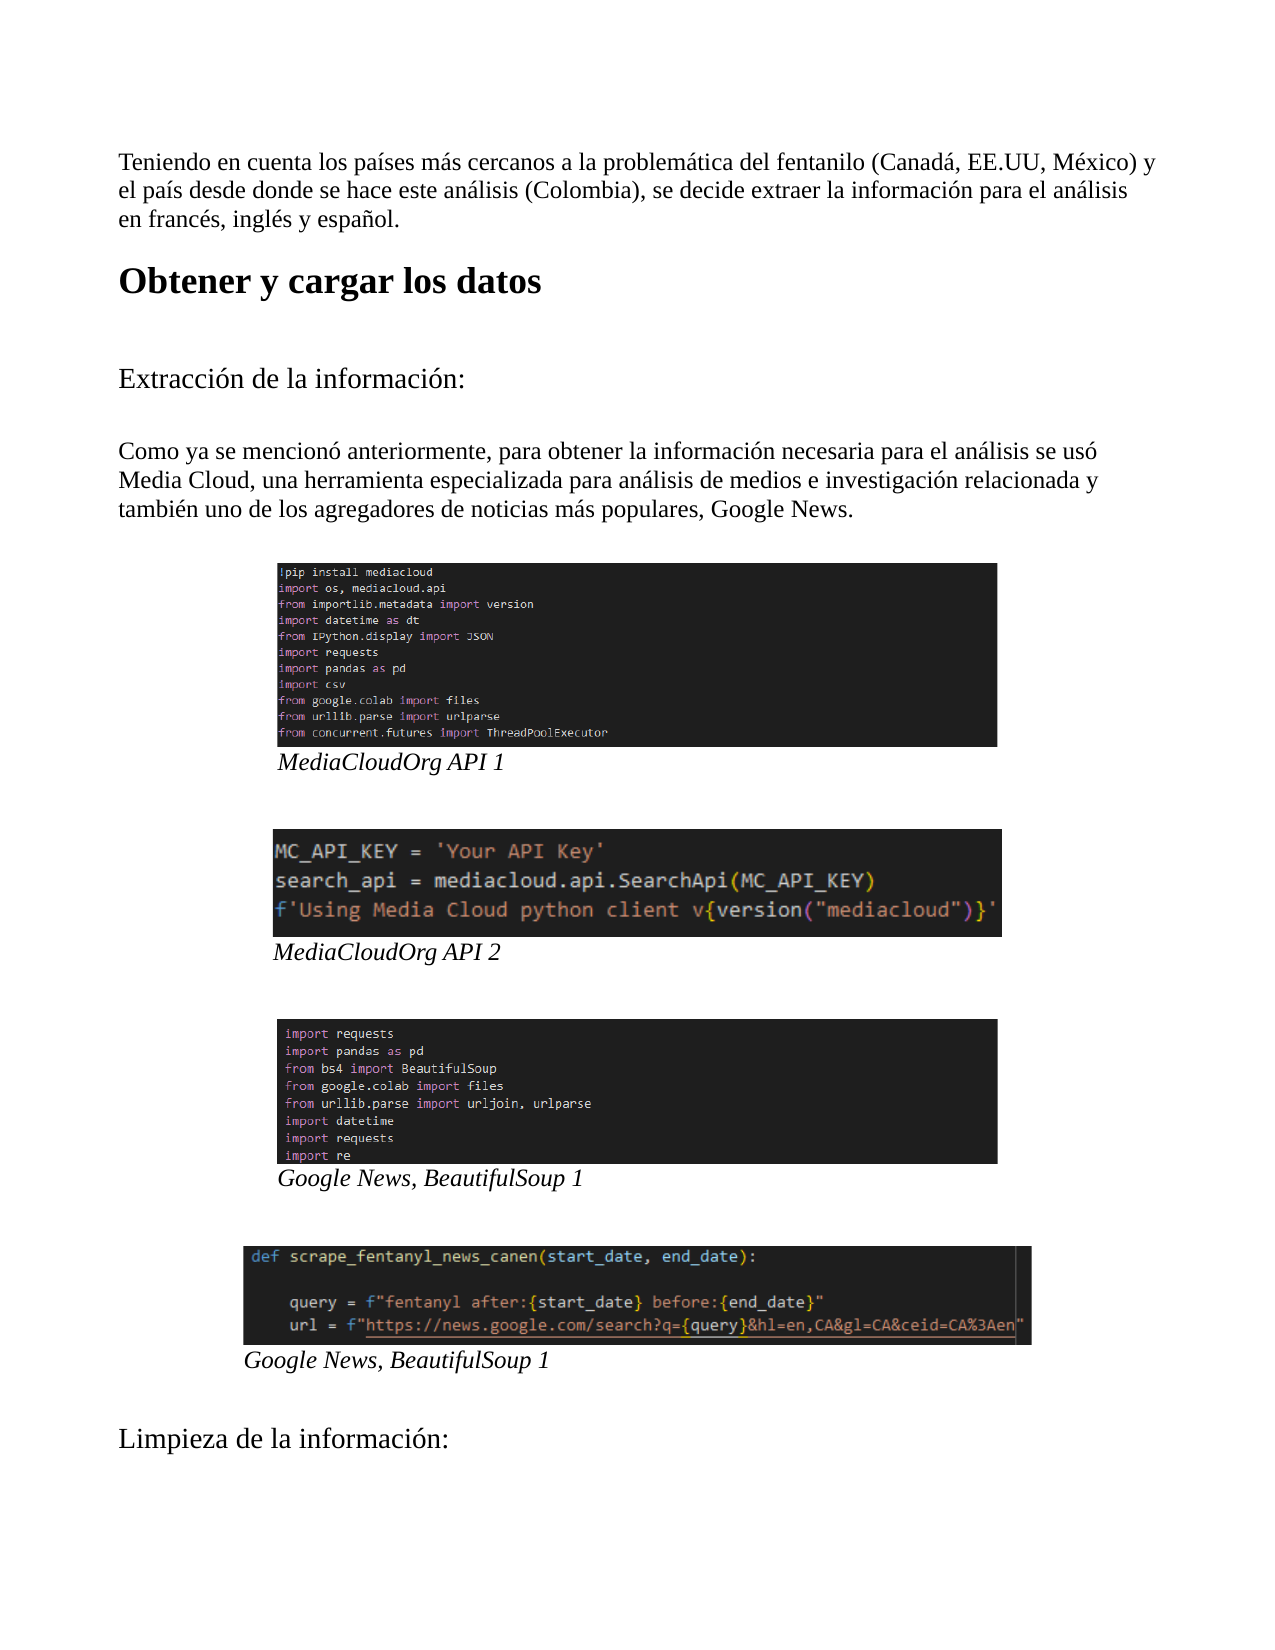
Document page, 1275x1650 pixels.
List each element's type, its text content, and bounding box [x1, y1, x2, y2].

text MediaCloudOrg API 2 [273, 937, 1002, 965]
text Como ya se mencionó anteriormente, para obtener la información necesaria para el análisis se usó Media Cloud, una herramienta especializada para análisis de medios e investigación relacionada y también uno de los agregadores de noticias más populares, Google News. [118, 436, 1157, 522]
picture [272, 829, 1002, 937]
picture [243, 1246, 1032, 1345]
picture [277, 1019, 998, 1164]
text Google News, BeautifulSoup 1 [243, 1345, 1032, 1374]
subtitle Limpieza de la información: [118, 1421, 1157, 1455]
picture [277, 563, 998, 747]
text Google News, BeautifulSoup 1 [277, 1164, 998, 1192]
text Teniendo en cuenta los países más cercanos a la problemática del fentanilo (Canadá, EE.UU, México) y el país desde donde se hace este análisis (Colombia), se decide extraer la información para el análisis en francés, inglés y español. [118, 147, 1157, 233]
subtitle Obtener y cargar los datos [118, 258, 1157, 301]
subtitle Extracción de la información: [118, 361, 1157, 395]
text MediaCloudOrg API 1 [277, 747, 998, 775]
